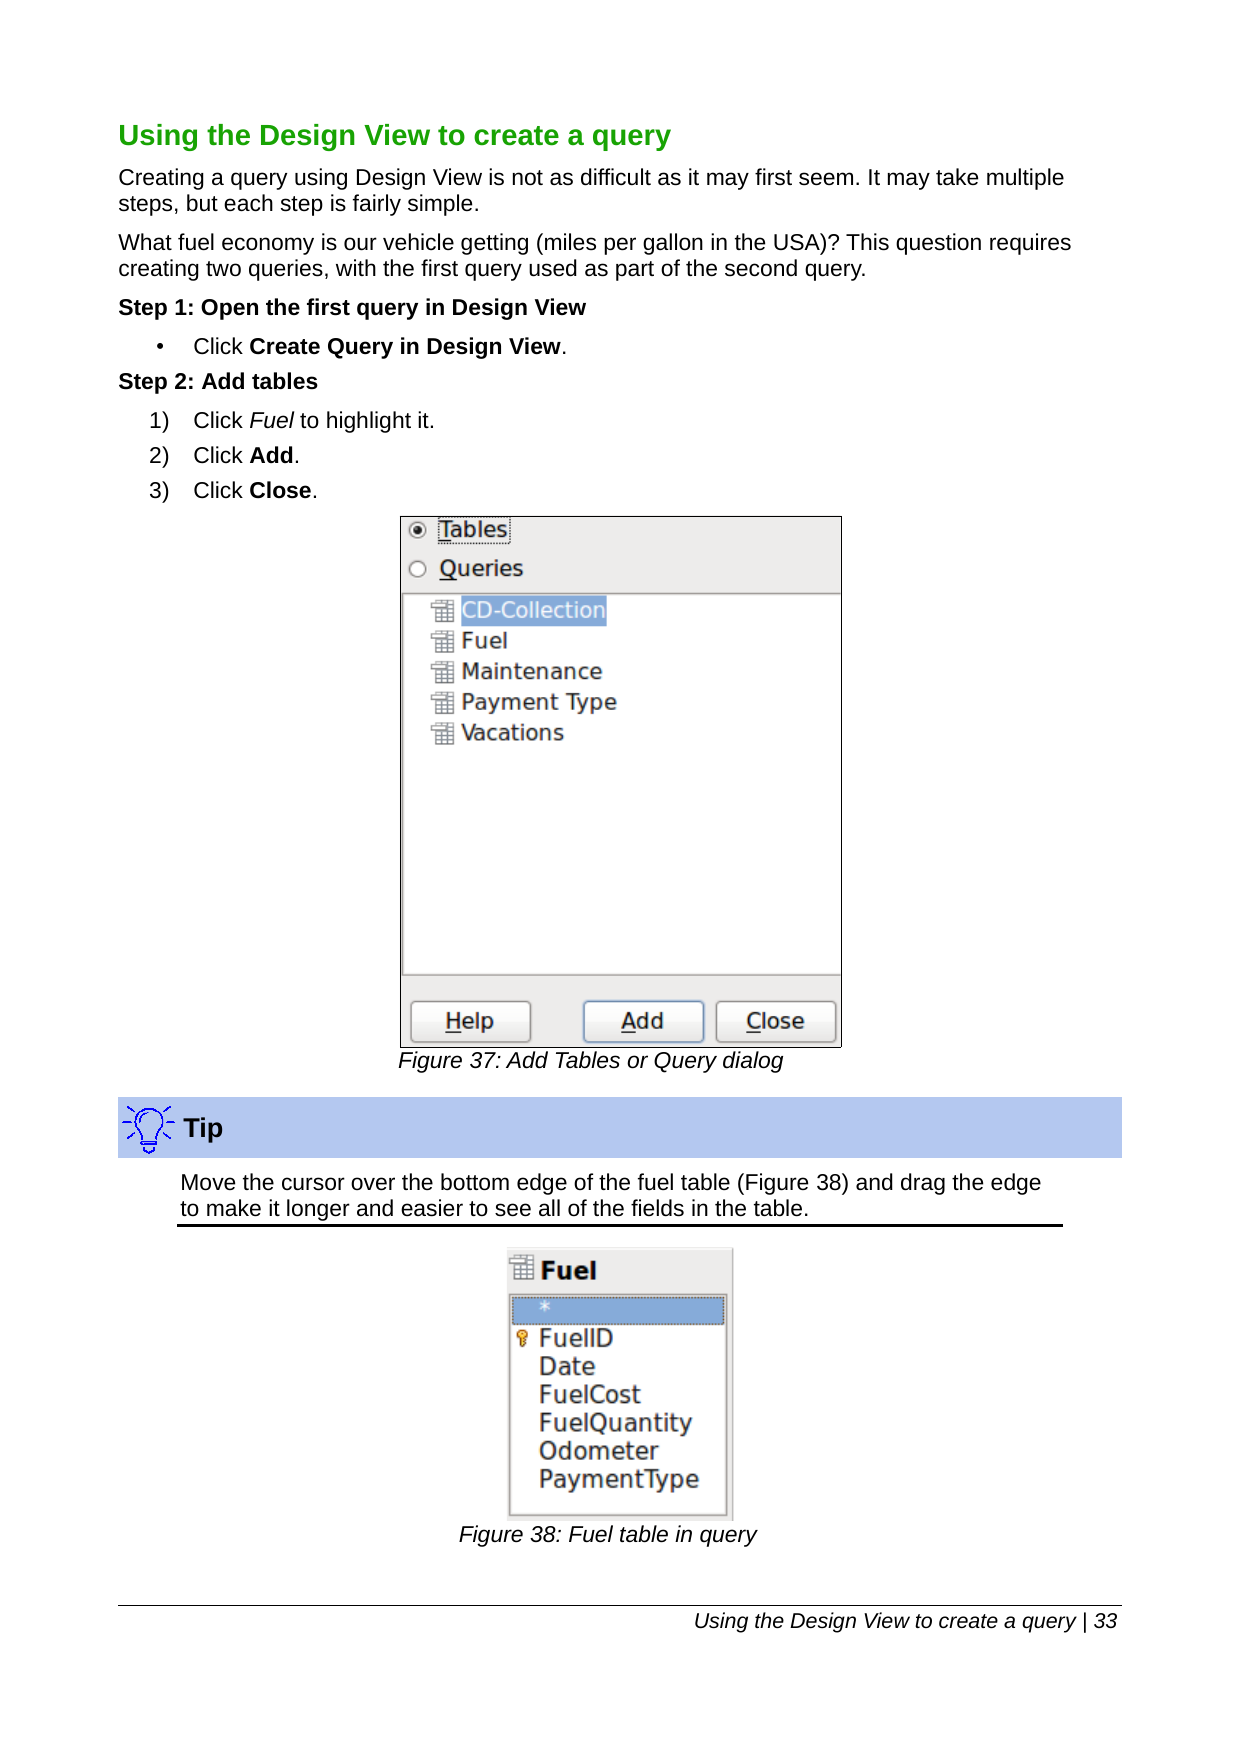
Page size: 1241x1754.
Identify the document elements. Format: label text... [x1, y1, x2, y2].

picture [506, 1247, 734, 1521]
picture [401, 517, 841, 1047]
list Click Close. [169, 477, 1122, 503]
text Move the cursor over the bottom edge of the fuel table (Figure 38) and drag the edge to make it longer and easier to see all of the fields in the table. [177, 1166, 1063, 1224]
picture [119, 1098, 179, 1158]
subtitle Tip [118, 1097, 1122, 1158]
list Click Fuel to highlight it. [169, 407, 1122, 433]
subtitle Using the Design View to create a query [118, 118, 1122, 152]
text What fuel economy is our vehicle getting (miles per gallon in the USA)? This question requires creating two queries, with the first query used as part of the second query. [118, 229, 1122, 281]
text Creating a query using Design View is not as difficult as it may first seem. It may take multiple steps, but each step is fairly simple. [118, 163, 1122, 216]
text Step 2: Add tables [118, 368, 1122, 394]
list Click Create Query in Design View. [156, 333, 1122, 359]
text Figure 38: Fuel table in query [458, 1248, 782, 1547]
text Step 1: Open the first query in Design View [118, 294, 1122, 320]
list Click Add. [169, 442, 1122, 468]
text Figure 37: Add Tables or Query dialog [398, 516, 842, 1073]
